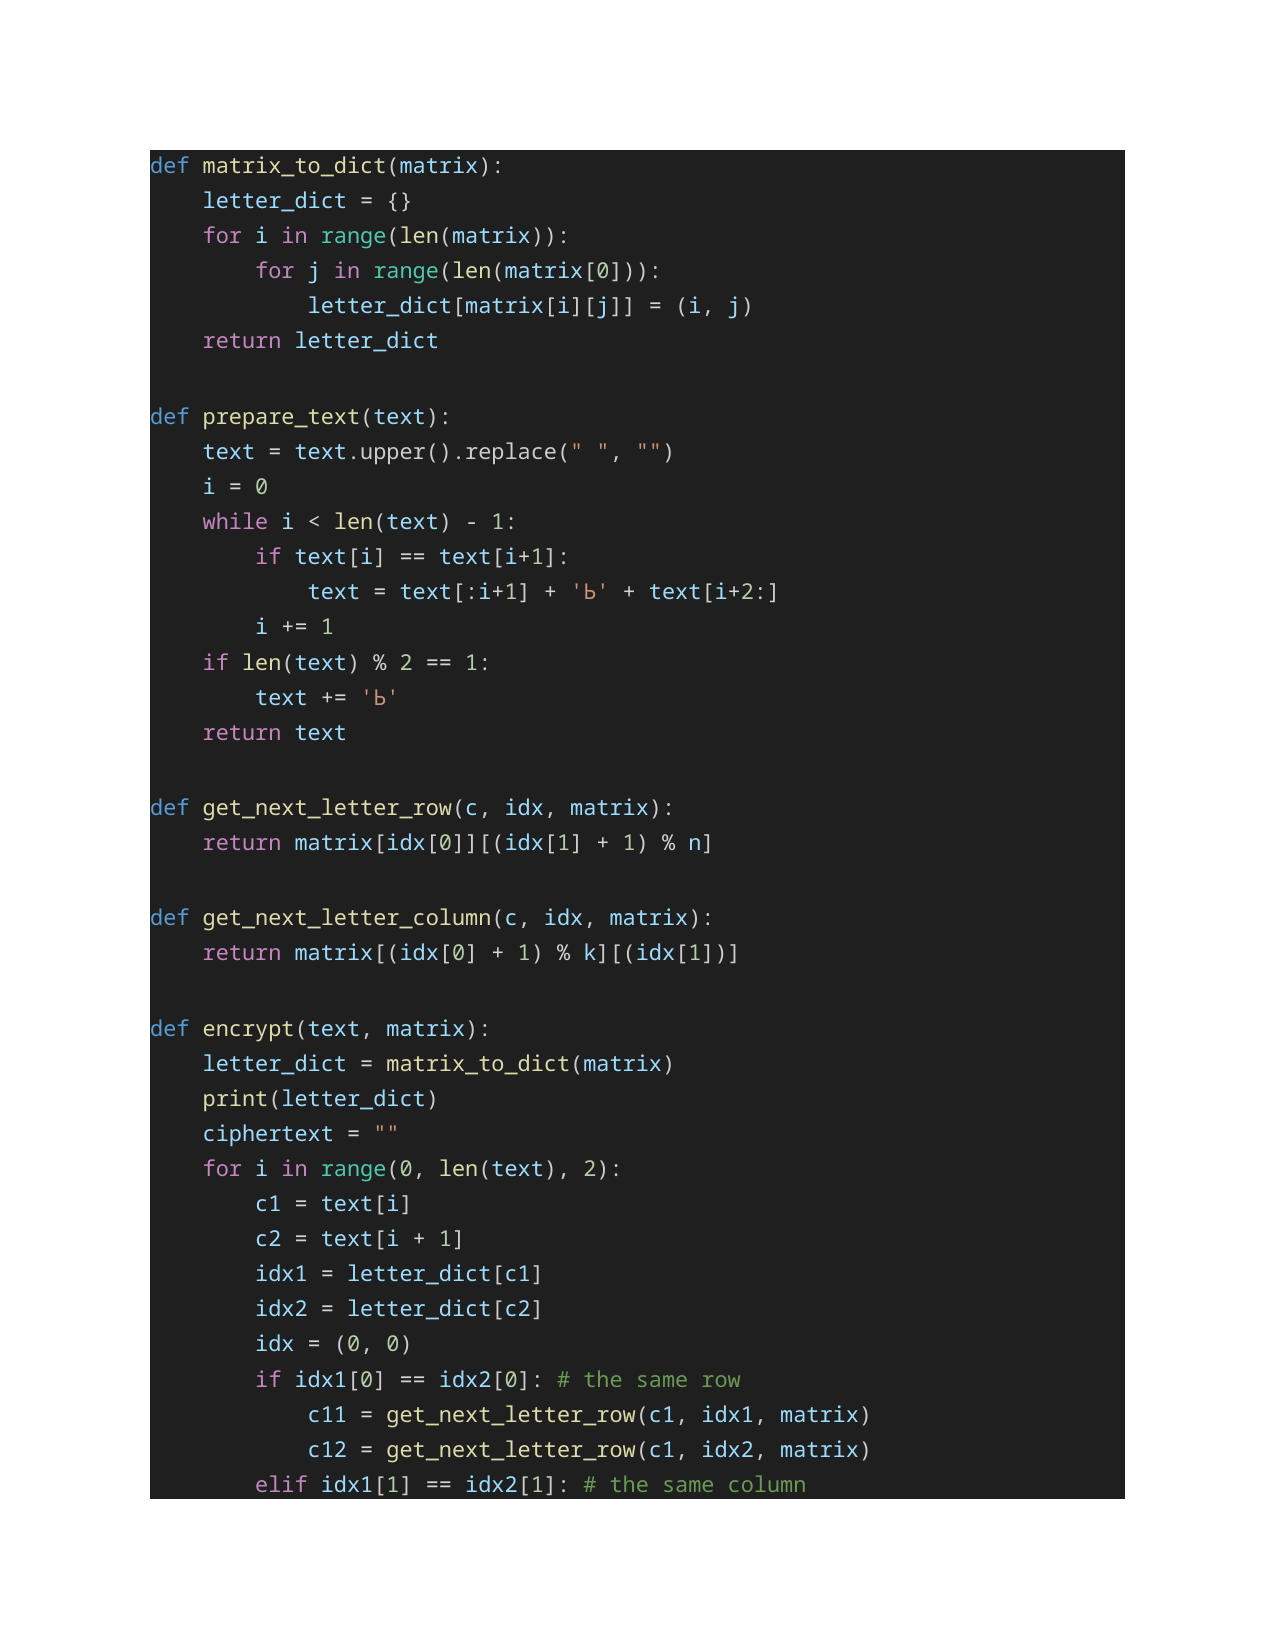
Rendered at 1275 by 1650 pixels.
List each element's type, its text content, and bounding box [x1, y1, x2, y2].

text c2 = text[i + 1] [150, 1223, 1125, 1253]
text def matrix_to_dict(matrix): [150, 150, 1125, 180]
text return matrix[idx[0]][(idx[1] + 1) % n] [150, 827, 1125, 857]
text idx = (0, 0) [150, 1328, 1125, 1358]
text letter_dict = matrix_to_dict(matrix) [150, 1048, 1125, 1077]
text while i < len(text) - 1: [150, 506, 1125, 536]
text letter_dict[matrix[i][j]] = (i, j) [150, 290, 1125, 320]
text def get_next_letter_row(c, idx, matrix): [150, 792, 1125, 822]
text text = text.upper().replace(" ", "") [150, 436, 1125, 466]
text for i in range(0, len(text), 2): [150, 1153, 1125, 1183]
text text += 'Ь' [150, 682, 1125, 711]
text letter_dict = {} [150, 185, 1125, 215]
text c12 = get_next_letter_row(c1, idx2, matrix) [150, 1434, 1125, 1463]
text return letter_dict [150, 326, 1125, 355]
text if idx1[0] == idx2[0]: # the same row [150, 1363, 1125, 1393]
text for i in range(len(matrix)): [150, 220, 1125, 250]
text idx1 = letter_dict[c1] [150, 1258, 1125, 1288]
text c1 = text[i] [150, 1188, 1125, 1218]
text i += 1 [150, 611, 1125, 641]
text def prepare_text(text): [150, 401, 1125, 431]
text return matrix[(idx[0] + 1) % k][(idx[1])] [150, 937, 1125, 967]
text def encrypt(text, matrix): [150, 1012, 1125, 1042]
text text = text[:i+1] + 'Ь' + text[i+2:] [150, 576, 1125, 606]
text c11 = get_next_letter_row(c1, idx1, matrix) [150, 1399, 1125, 1428]
text elif idx1[1] == idx2[1]: # the same column [150, 1469, 1125, 1499]
text def get_next_letter_column(c, idx, matrix): [150, 902, 1125, 932]
text if len(text) % 2 == 1: [150, 646, 1125, 676]
text i = 0 [150, 471, 1125, 501]
text for j in range(len(matrix[0])): [150, 255, 1125, 285]
text ciphertext = "" [150, 1118, 1125, 1148]
text if text[i] == text[i+1]: [150, 541, 1125, 571]
text return text [150, 717, 1125, 746]
text idx2 = letter_dict[c2] [150, 1293, 1125, 1323]
text print(letter_dict) [150, 1083, 1125, 1112]
